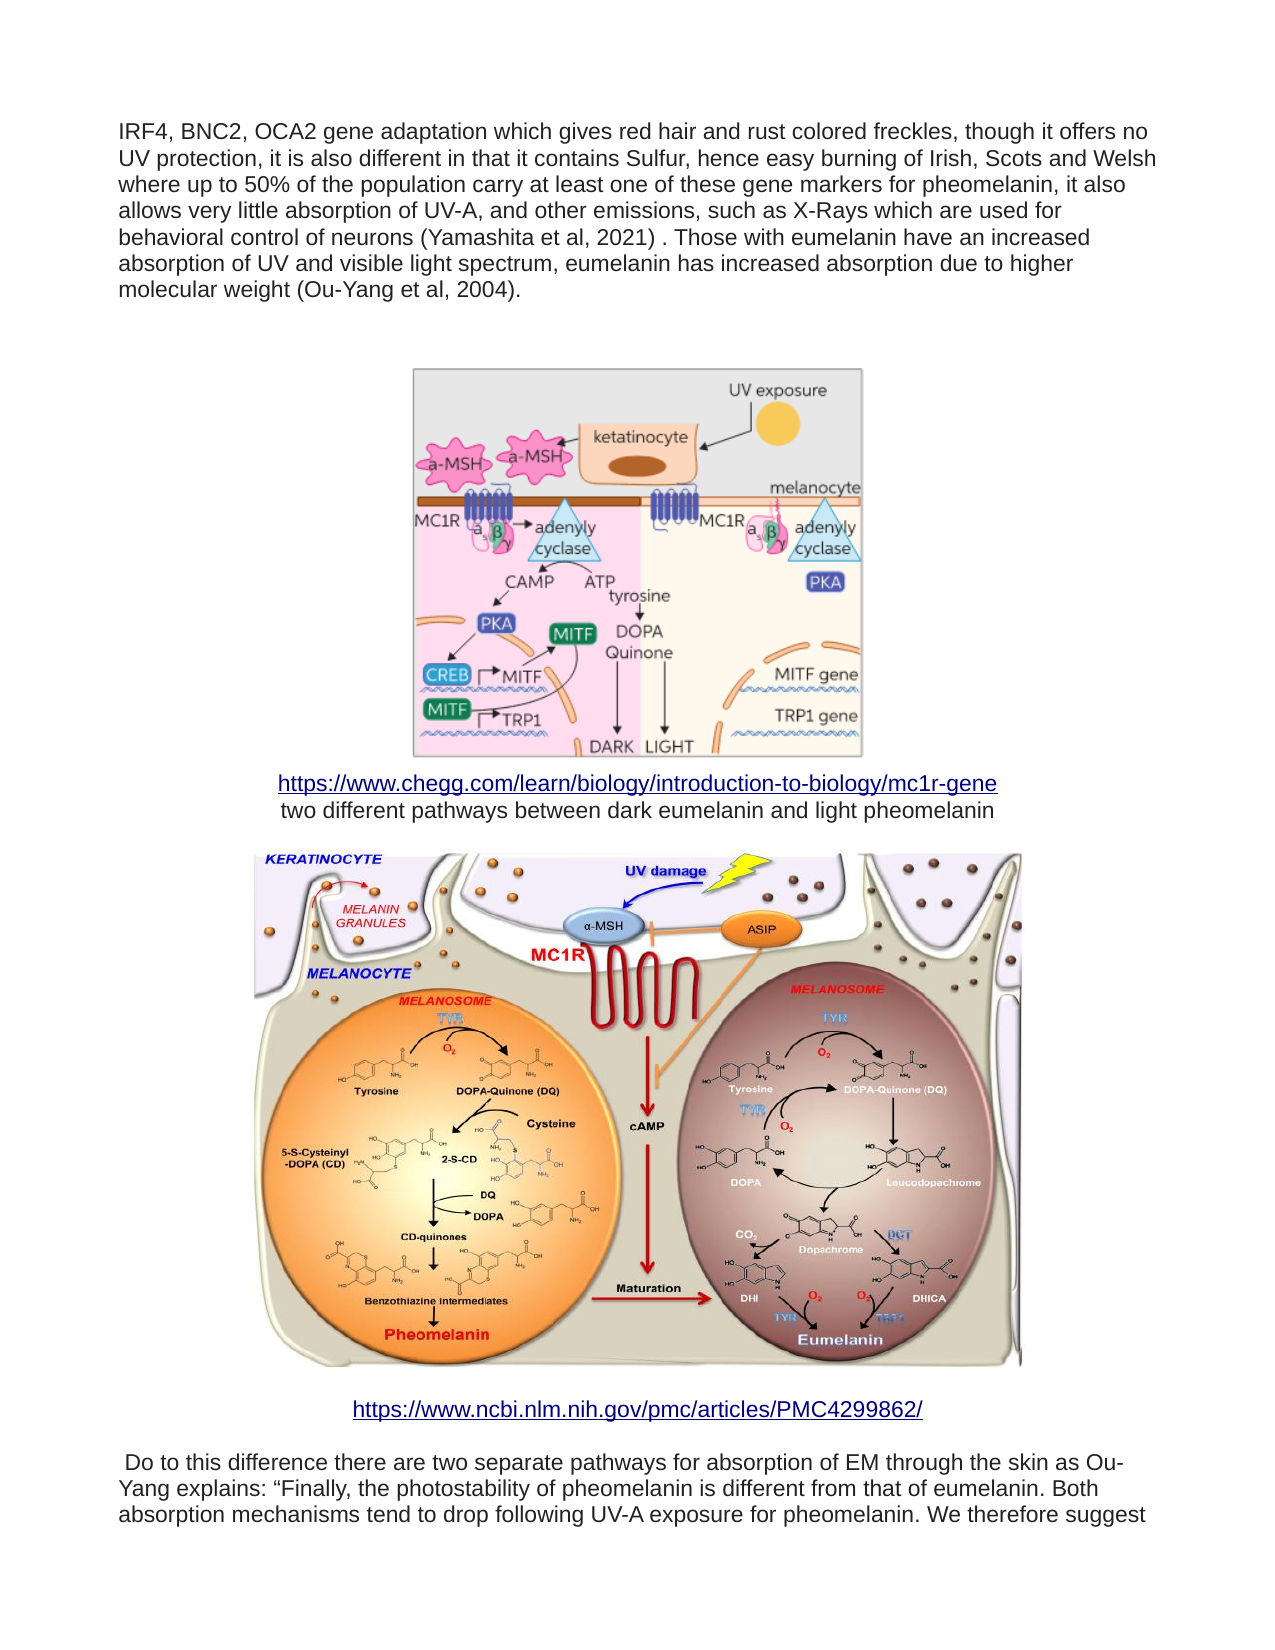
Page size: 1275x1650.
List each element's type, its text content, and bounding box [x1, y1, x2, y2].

text https://www.chegg.com/learn/biology/introduction-to-biology/mc1r-gene [118, 355, 1157, 797]
picture [250, 849, 1025, 1370]
text https://www.ncbi.nlm.nih.gov/pmc/articles/PMC4299862/ [118, 1396, 1157, 1422]
text IRF4, BNC2, OCA2 gene adaptation which gives red hair and rust colored freckles, though it offers no UV protection, it is also different in that it contains Sulfur, hence easy burning of Irish, Scots and Welsh where up to 50% of the population carry at least one of these gene markers for pheomelanin, it also allows very little absorption of UV-A, and other emissions, such as X-Rays which are used for behavioral control of neurons (Yamashita et al, 2021) . Those with eumelanin have an increased absorption of UV and visible light spectrum, eumelanin has increased absorption due to higher molecular weight (Ou-Yang et al, 2004). [118, 118, 1157, 303]
picture [403, 355, 872, 771]
text Do to this difference there are two separate pathways for absorption of EM through the skin as Ou-Yang explains: “Finally, the photostability of pheomelanin is different from that of eumelanin. Both absorption mechanisms tend to drop following UV-A exposure for pheomelanin. We therefore suggest [118, 1449, 1157, 1528]
text two different pathways between dark eumelanin and light pheomelanin [118, 797, 1157, 823]
